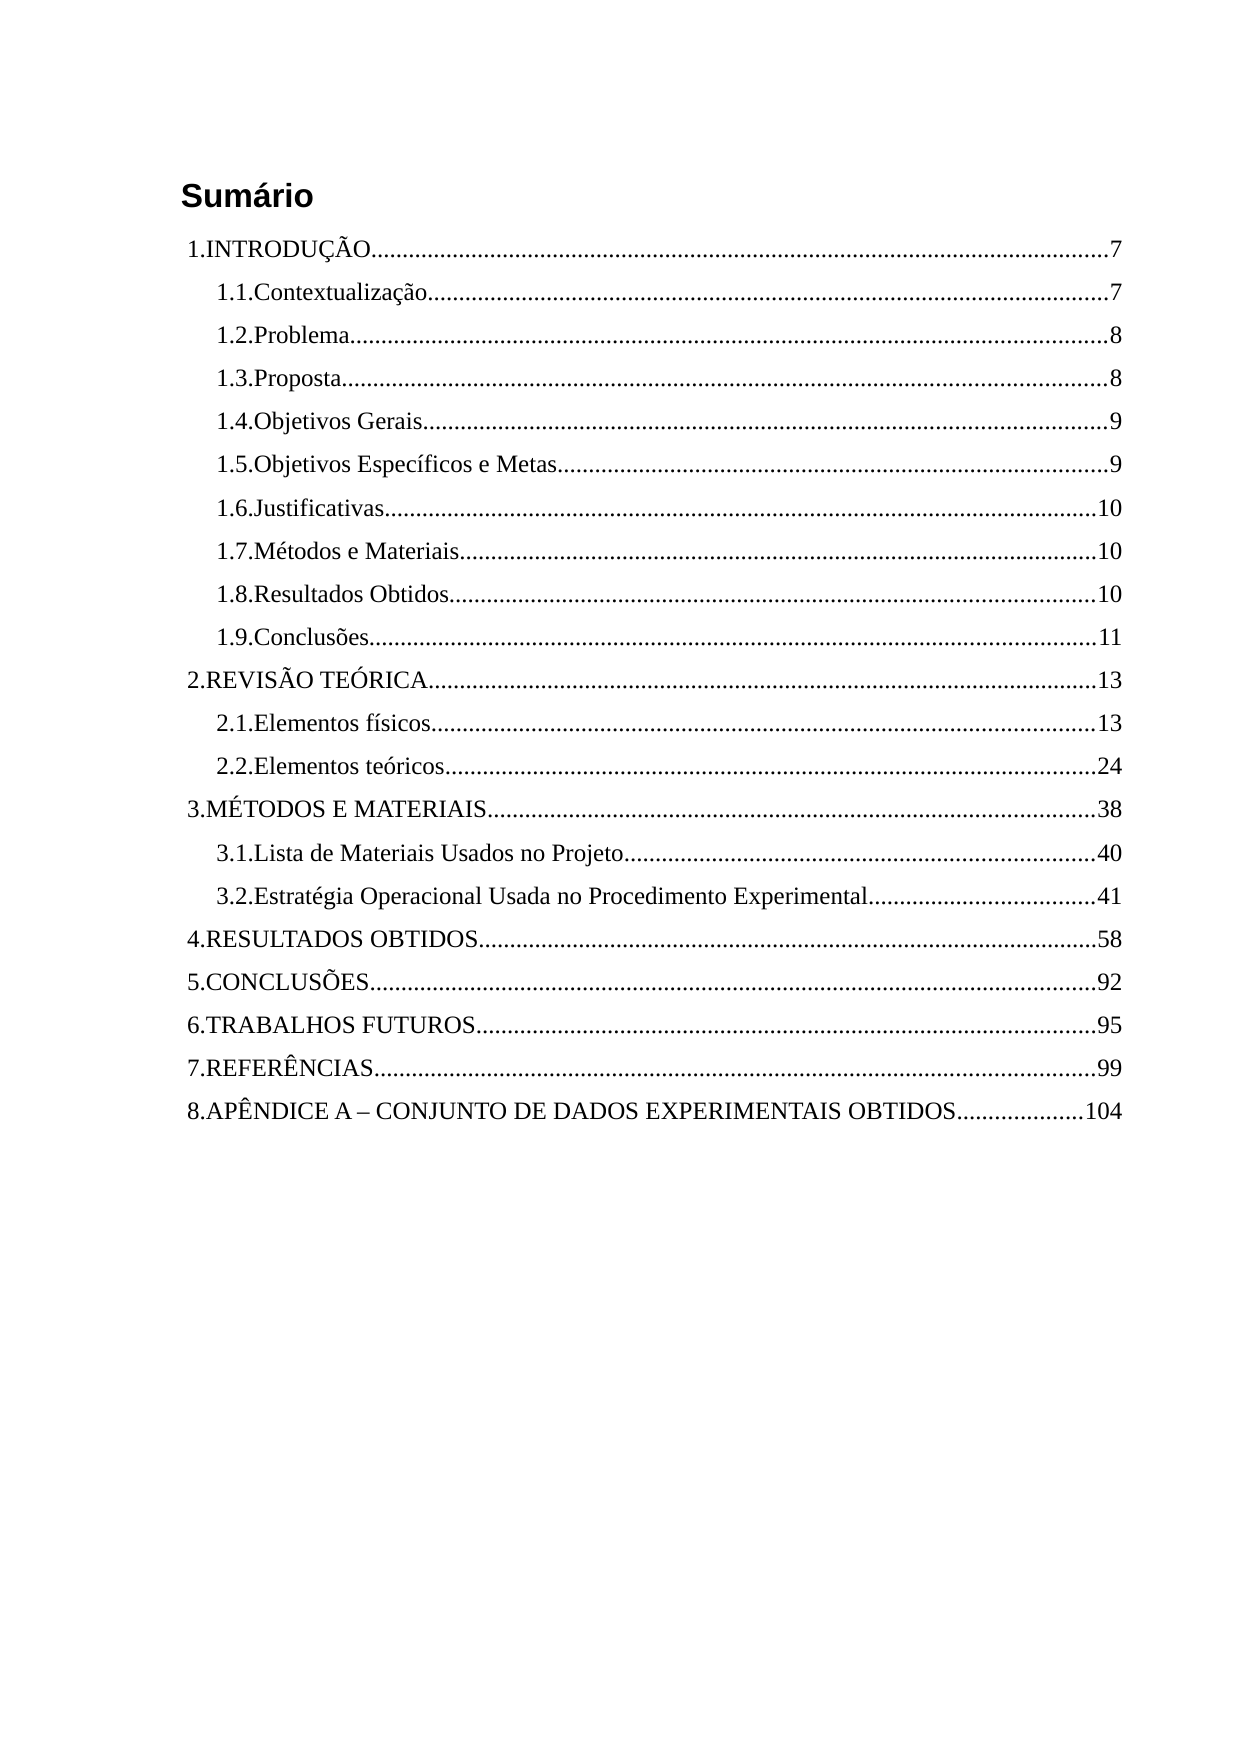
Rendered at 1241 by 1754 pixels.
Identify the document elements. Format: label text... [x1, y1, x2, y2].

text 1.3.Proposta 8 [210, 363, 1122, 392]
text 2.REVISÃO TEÓRICA 13 [181, 665, 1122, 694]
subtitle Sumário [181, 176, 1122, 215]
text 7.REFERÊNCIAS 99 [181, 1053, 1122, 1082]
text 6.TRABALHOS FUTUROS 95 [181, 1010, 1122, 1039]
text 1.7.Métodos e Materiais 10 [210, 536, 1122, 564]
text 1.8.Resultados Obtidos 10 [210, 579, 1122, 608]
text 2.2.Elementos teóricos 24 [210, 751, 1122, 780]
text 2.1.Elementos físicos 13 [210, 708, 1122, 737]
text 3.1.Lista de Materiais Usados no Projeto 40 [210, 838, 1122, 866]
text 1.INTRODUÇÃO 7 [181, 234, 1122, 263]
text 1.9.Conclusões 11 [210, 622, 1122, 651]
text 1.2.Problema 8 [210, 320, 1122, 349]
text 3.MÉTODOS E MATERIAIS 38 [181, 794, 1122, 823]
text 3.2.Estratégia Operacional Usada no Procedimento Experimental 41 [210, 881, 1122, 909]
text 5.CONCLUSÕES 92 [181, 967, 1122, 996]
text 1.4.Objetivos Gerais 9 [210, 406, 1122, 435]
text 1.6.Justificativas 10 [210, 493, 1122, 521]
text 8.APÊNDICE A – CONJUNTO DE DADOS EXPERIMENTAIS OBTIDOS 104 [181, 1096, 1122, 1125]
text 1.1.Contextualização 7 [210, 277, 1122, 306]
text 1.5.Objetivos Específicos e Metas 9 [210, 449, 1122, 478]
text 4.RESULTADOS OBTIDOS 58 [181, 924, 1122, 953]
